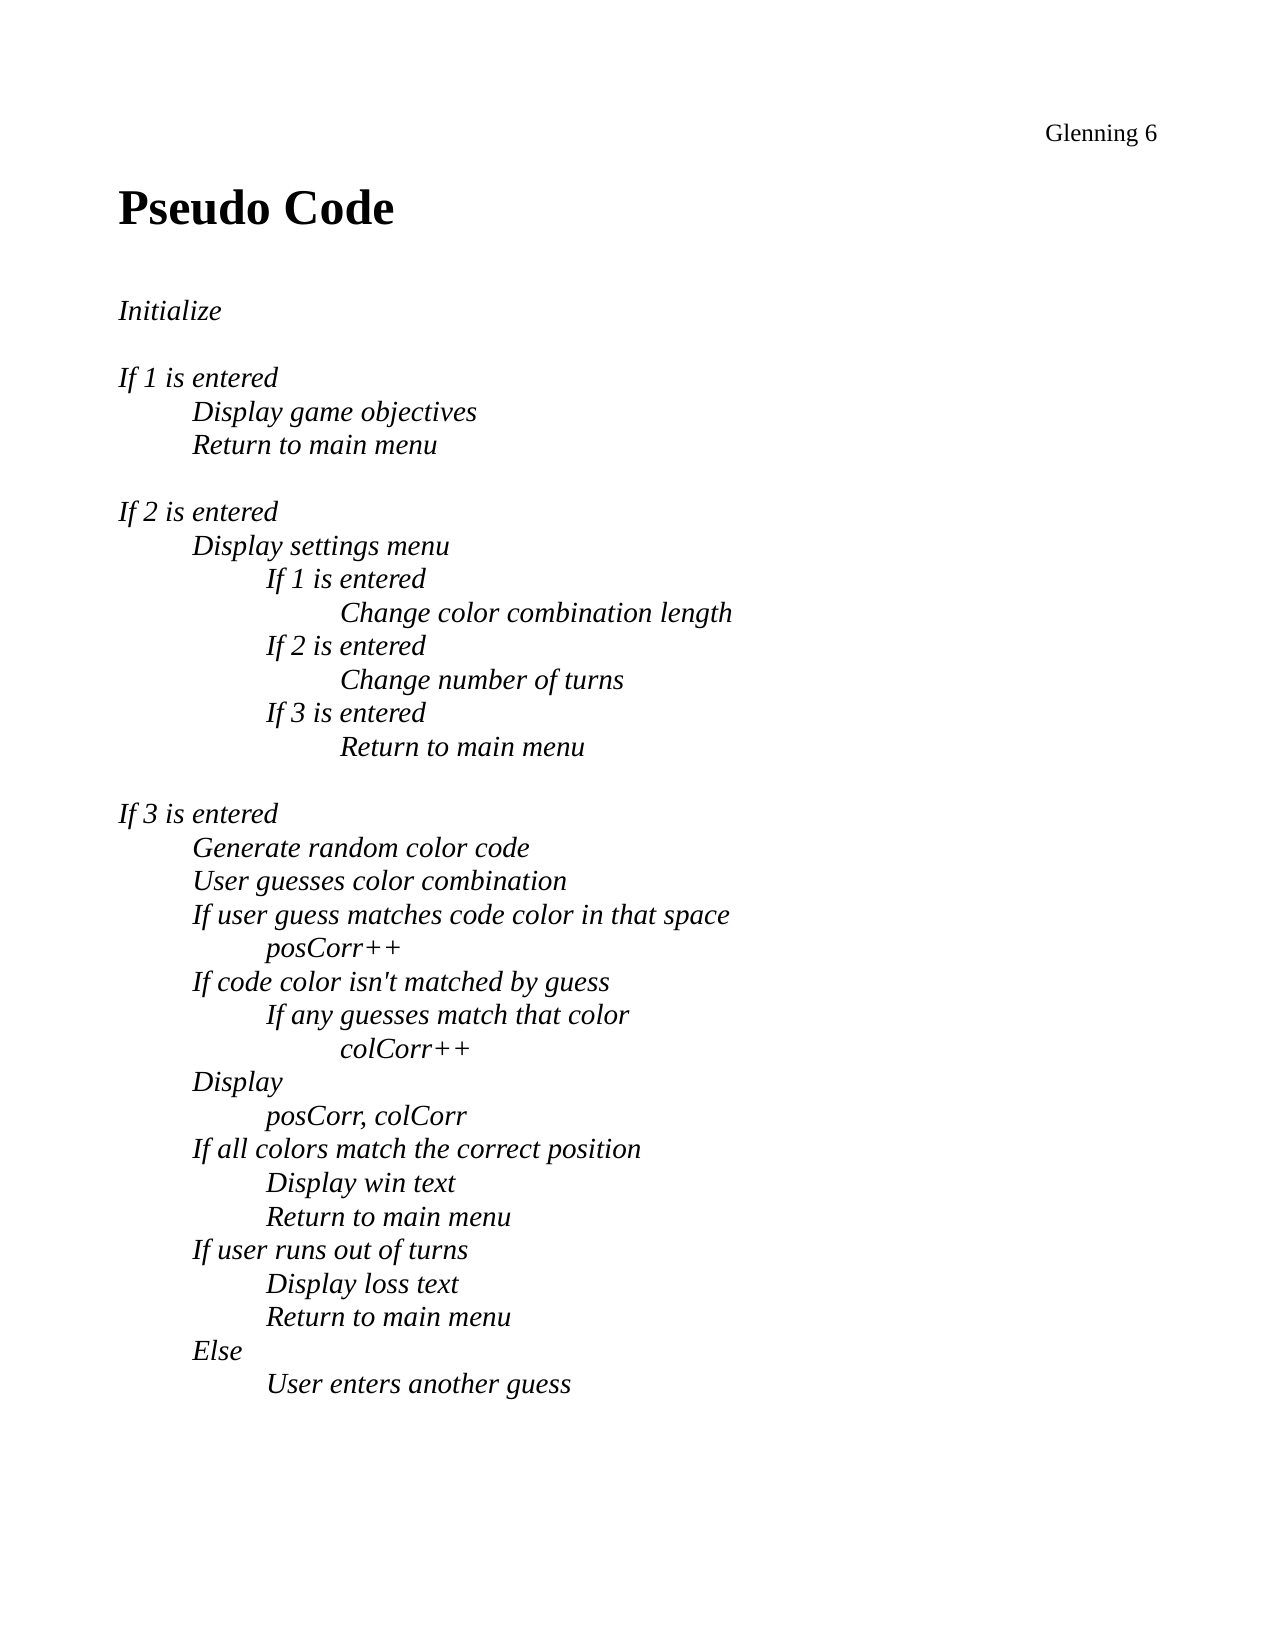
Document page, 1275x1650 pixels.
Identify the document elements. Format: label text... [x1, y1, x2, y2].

text User enters another guess [118, 1366, 1157, 1400]
text Initialize [118, 293, 1157, 327]
text Else [118, 1333, 1157, 1366]
text If 2 is entered [118, 628, 1157, 662]
text Return to main menu [118, 427, 1157, 461]
text If user guess matches code color in that space [118, 897, 1157, 930]
text Display win text [118, 1165, 1157, 1199]
text If any guesses match that color [118, 997, 1157, 1031]
text Display settings menu [118, 528, 1157, 561]
text If 3 is entered [118, 696, 1157, 729]
text Return to main menu [118, 1299, 1157, 1333]
text Change number of turns [118, 662, 1157, 696]
text Return to main menu [118, 729, 1157, 763]
text Return to main menu [118, 1199, 1157, 1232]
text Change color combination length [118, 595, 1157, 628]
text Pseudo Code [118, 178, 1157, 236]
text Display [118, 1064, 1157, 1098]
text posCorr, colCorr [118, 1098, 1157, 1132]
text If 2 is entered [118, 494, 1157, 528]
text User guesses color combination [118, 863, 1157, 897]
text If all colors match the correct position [118, 1132, 1157, 1165]
text Display game objectives [118, 394, 1157, 427]
text If user runs out of turns [118, 1232, 1157, 1266]
text Display loss text [118, 1266, 1157, 1299]
text colCorr++ [118, 1031, 1157, 1064]
text If 3 is entered [118, 796, 1157, 830]
text If code color isn't matched by guess [118, 964, 1157, 997]
text Generate random color code [118, 830, 1157, 863]
text If 1 is entered [118, 360, 1157, 394]
text posCorr++ [118, 930, 1157, 964]
text If 1 is entered [118, 561, 1157, 595]
